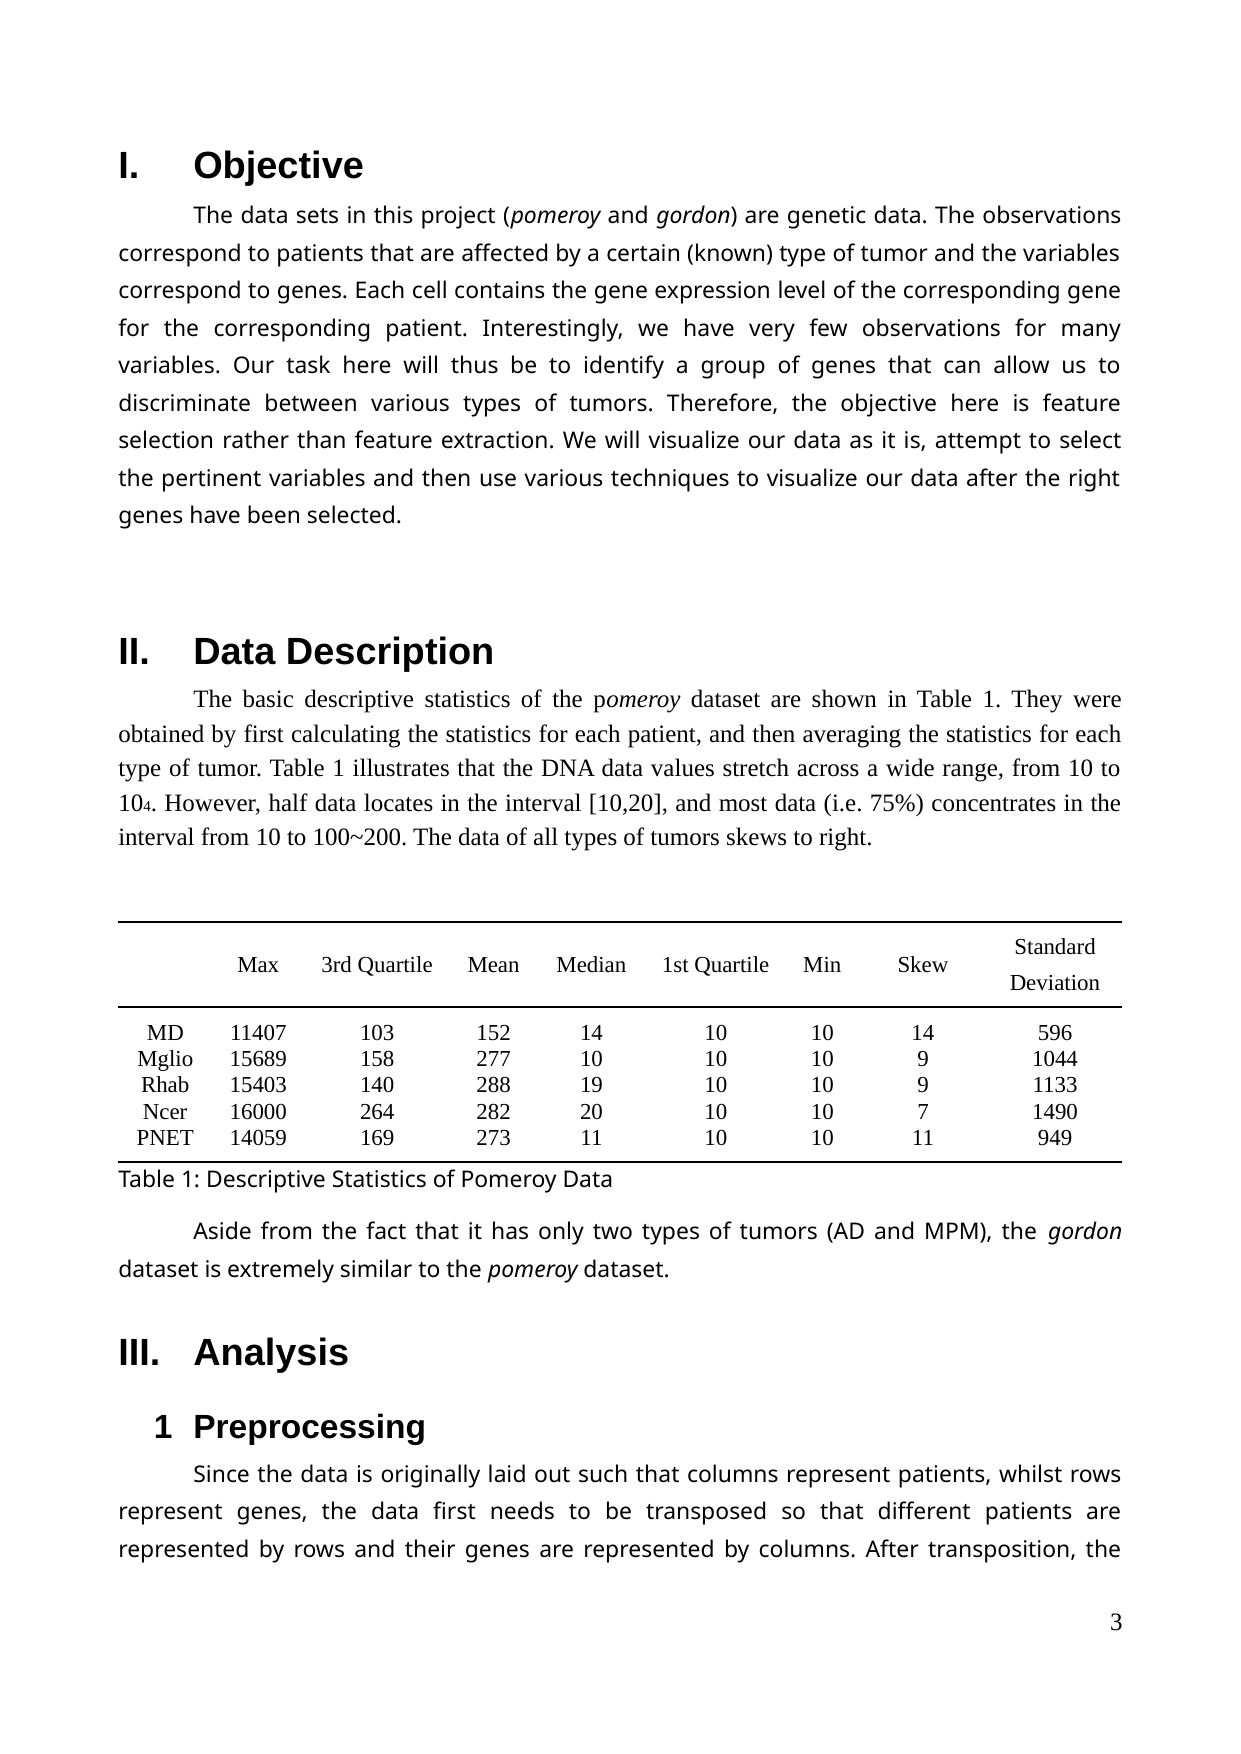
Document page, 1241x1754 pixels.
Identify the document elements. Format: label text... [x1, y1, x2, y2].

table_cell 10 [645, 1008, 786, 1045]
table_cell Rhab [118, 1071, 212, 1098]
table_cell 596 [988, 1008, 1122, 1045]
table_header Min [786, 923, 858, 1006]
table_cell 14059 [212, 1124, 304, 1161]
table_cell 16000 [212, 1098, 304, 1124]
table_cell 10 [645, 1045, 786, 1071]
table_header Max [212, 923, 304, 1006]
text Since the data is originally laid out such that columns represent patients, whilst rows represent genes, the data first needs to be transposed so that different patients are represented by rows and their genes are represented by columns. After transposition, the [118, 1458, 1122, 1564]
subtitle Objective [118, 143, 1122, 187]
table_cell 10 [645, 1071, 786, 1098]
table_cell 152 [450, 1008, 537, 1045]
table_header Mean [450, 923, 537, 1006]
table_cell 10 [645, 1124, 786, 1161]
table_header [118, 923, 212, 1006]
table_cell 10 [537, 1045, 645, 1071]
table_cell 158 [304, 1045, 449, 1071]
table_header Skew [858, 923, 987, 1006]
table_header 1st Quartile [645, 923, 786, 1006]
table_cell 264 [304, 1098, 449, 1124]
table_cell 169 [304, 1124, 449, 1161]
table_cell 1044 [988, 1045, 1122, 1071]
table_cell 19 [537, 1071, 645, 1098]
table_header Standard Deviation [988, 923, 1122, 1006]
table_cell 9 [858, 1071, 987, 1098]
table_cell 7 [858, 1098, 987, 1124]
table_cell 103 [304, 1008, 449, 1045]
table_cell 15689 [212, 1045, 304, 1071]
table_cell 282 [450, 1098, 537, 1124]
table_cell 10 [786, 1008, 858, 1045]
table_cell 14 [858, 1008, 987, 1045]
subtitle Data Description [118, 628, 1122, 672]
table_cell 15403 [212, 1071, 304, 1098]
table_cell 11 [858, 1124, 987, 1161]
table_cell 11407 [212, 1008, 304, 1045]
text Aside from the fact that it has only two types of tumors (AD and MPM), the gordon dataset is extremely similar to the pomeroy dataset. [118, 1215, 1122, 1284]
table_cell 14 [537, 1008, 645, 1045]
table_cell 11 [537, 1124, 645, 1161]
table_cell 10 [786, 1098, 858, 1124]
table_cell 10 [786, 1124, 858, 1161]
table_cell MD [118, 1008, 212, 1045]
table_cell 9 [858, 1045, 987, 1071]
table_cell 949 [988, 1124, 1122, 1161]
table_cell 288 [450, 1071, 537, 1098]
text Table 1: Descriptive Statistics of Pomeroy Data [118, 1163, 1122, 1194]
subtitle Preprocessing [153, 1407, 1122, 1445]
table_cell 277 [450, 1045, 537, 1071]
subtitle Analysis [118, 1330, 1122, 1373]
table_cell 140 [304, 1071, 449, 1098]
text The basic descriptive statistics of the pomeroy dataset are shown in Table 1. They were obtained by first calculating the statistics for each patient, and then averaging the statistics for each type of tumor. Table 1 illustrates that the DNA data values stretch across a wide range, from 10 to 104. However, half data locates in the interval [10,20], and most data (i.e. 75%) concentrates in the interval from 10 to 100~200. The data of all types of tumors skews to right. [118, 684, 1122, 851]
table_cell 1133 [988, 1071, 1122, 1098]
table_cell Ncer [118, 1098, 212, 1124]
table_cell 10 [645, 1098, 786, 1124]
table_cell 1490 [988, 1098, 1122, 1124]
text The data sets in this project (pomeroy and gordon) are genetic data. The observations correspond to patients that are affected by a certain (known) type of tumor and the variables correspond to genes. Each cell contains the gene expression level of the corresponding gene for the corresponding patient. Interestingly, we have very few observations for many variables. Our task here will thus be to identify a group of genes that can allow us to discriminate between various types of tumors. Therefore, the objective here is feature selection rather than feature extraction. We will visualize our data as it is, attempt to select the pertinent variables and then use various techniques to visualize our data after the right genes have been selected. [118, 199, 1122, 531]
table_cell 10 [786, 1045, 858, 1071]
table_header Median [537, 923, 645, 1006]
table_cell 273 [450, 1124, 537, 1161]
table_cell Mglio [118, 1045, 212, 1071]
table_cell 10 [786, 1071, 858, 1098]
table_header 3rd Quartile [304, 923, 449, 1006]
table_cell PNET [118, 1124, 212, 1161]
table_cell 20 [537, 1098, 645, 1124]
